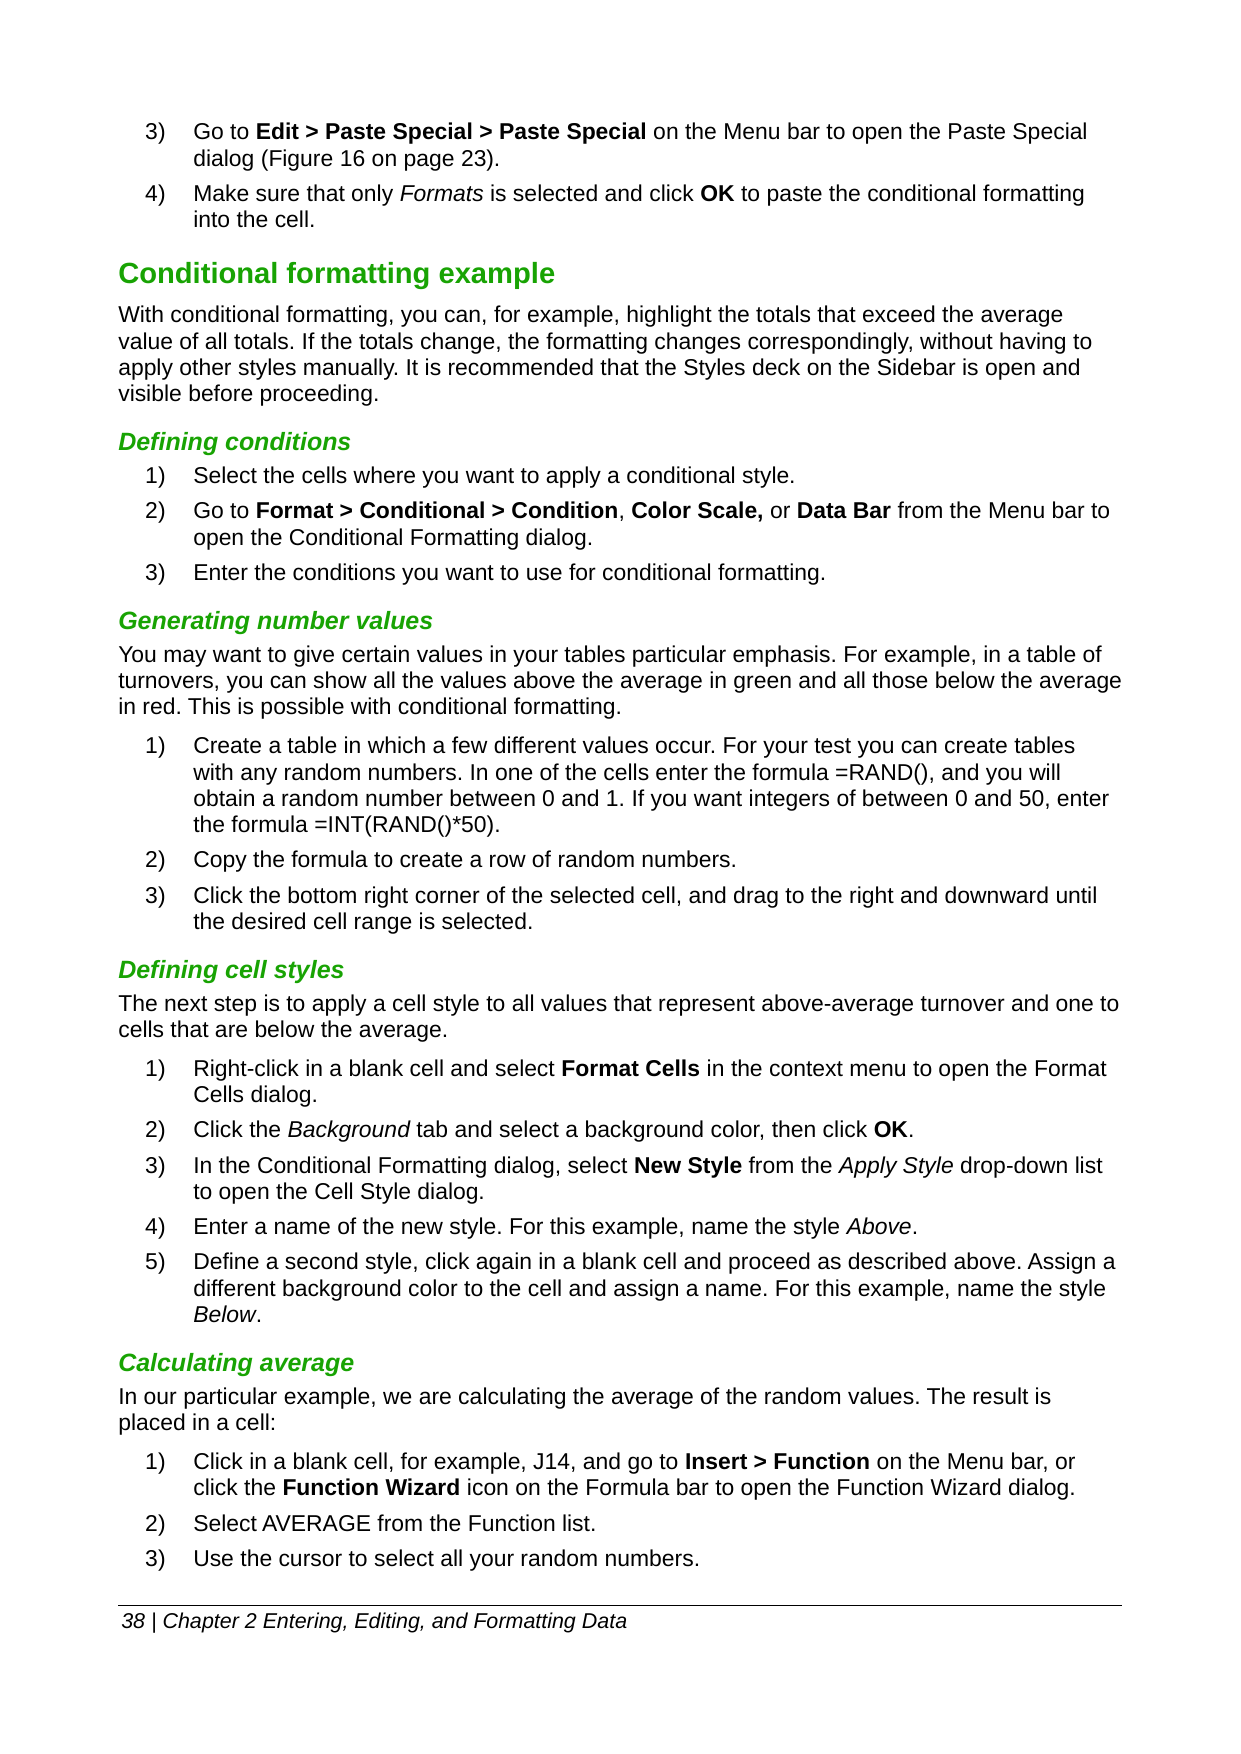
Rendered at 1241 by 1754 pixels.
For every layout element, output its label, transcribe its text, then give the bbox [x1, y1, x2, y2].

list Make sure that only Formats is selected and click OK to paste the conditional formatting into the cell. [165, 180, 1122, 232]
text The next step is to apply a cell style to all values that represent above-average turnover and one to cells that are below the average. [118, 989, 1122, 1042]
subtitle Defining conditions [118, 427, 1122, 456]
list Enter the conditions you want to use for conditional formatting. [165, 559, 1122, 585]
text With conditional formatting, you can, for example, highlight the totals that exceed the average value of all totals. If the totals change, the formatting changes correspondingly, without having to apply other styles manually. It is recommended that the Styles deck on the Sidebar is open and visible before proceeding. [118, 301, 1122, 407]
subtitle Defining cell styles [118, 955, 1122, 984]
list Click the bottom right corner of the selected cell, and drag to the right and downward until the desired cell range is selected. [165, 882, 1122, 934]
list Copy the formula to create a row of random numbers. [165, 846, 1122, 873]
list In the Conditional Formatting dialog, select New Style from the Apply Style drop-down list to open the Cell Style dialog. [165, 1152, 1122, 1204]
list Right-click in a blank cell and select Format Cells in the context menu to open the Format Cells dialog. [165, 1055, 1122, 1107]
list Enter a name of the new style. For this example, name the style Above. [165, 1213, 1122, 1239]
list Use the cursor to select all your random numbers. [165, 1545, 1122, 1571]
text In our particular example, we are calculating the average of the random values. The result is placed in a cell: [118, 1383, 1122, 1435]
list Go to Edit > Paste Special > Paste Special on the Menu bar to open the Paste Special dialog (Figure 16 on page 23). [165, 118, 1122, 171]
list Click the Background tab and select a background color, then click OK. [165, 1116, 1122, 1143]
subtitle Conditional formatting example [118, 256, 1122, 289]
text You may want to give certain values in your tables particular emphasis. For example, in a table of turnovers, you can show all the values above the average in green and all those below the average in red. This is possible with conditional formatting. [118, 641, 1122, 719]
list Define a second style, click again in a blank cell and proceed as described above. Assign a different background color to the cell and assign a name. For this example, name the style Below. [165, 1248, 1122, 1327]
subtitle Generating number values [118, 606, 1122, 634]
list Create a table in which a few different values occur. For your test you can create tables with any random numbers. In one of the cells enter the formula =RAND(), and you will obtain a random number between 0 and 1. If you want integers of between 0 and 50, enter the formula =INT(RAND()*50). [165, 732, 1122, 837]
subtitle Calculating average [118, 1348, 1122, 1377]
list Go to Format > Conditional > Condition, Color Scale, or Data Bar from the Menu bar to open the Conditional Formatting dialog. [165, 497, 1122, 550]
list Select AVERAGE from the Function list. [165, 1509, 1122, 1536]
list Click in a blank cell, for example, J14, and go to Insert > Function on the Menu bar, or click the Function Wizard icon on the Formula bar to open the Function Wizard dialog. [165, 1448, 1122, 1501]
list Select the cells where you want to apply a conditional style. [165, 462, 1122, 488]
